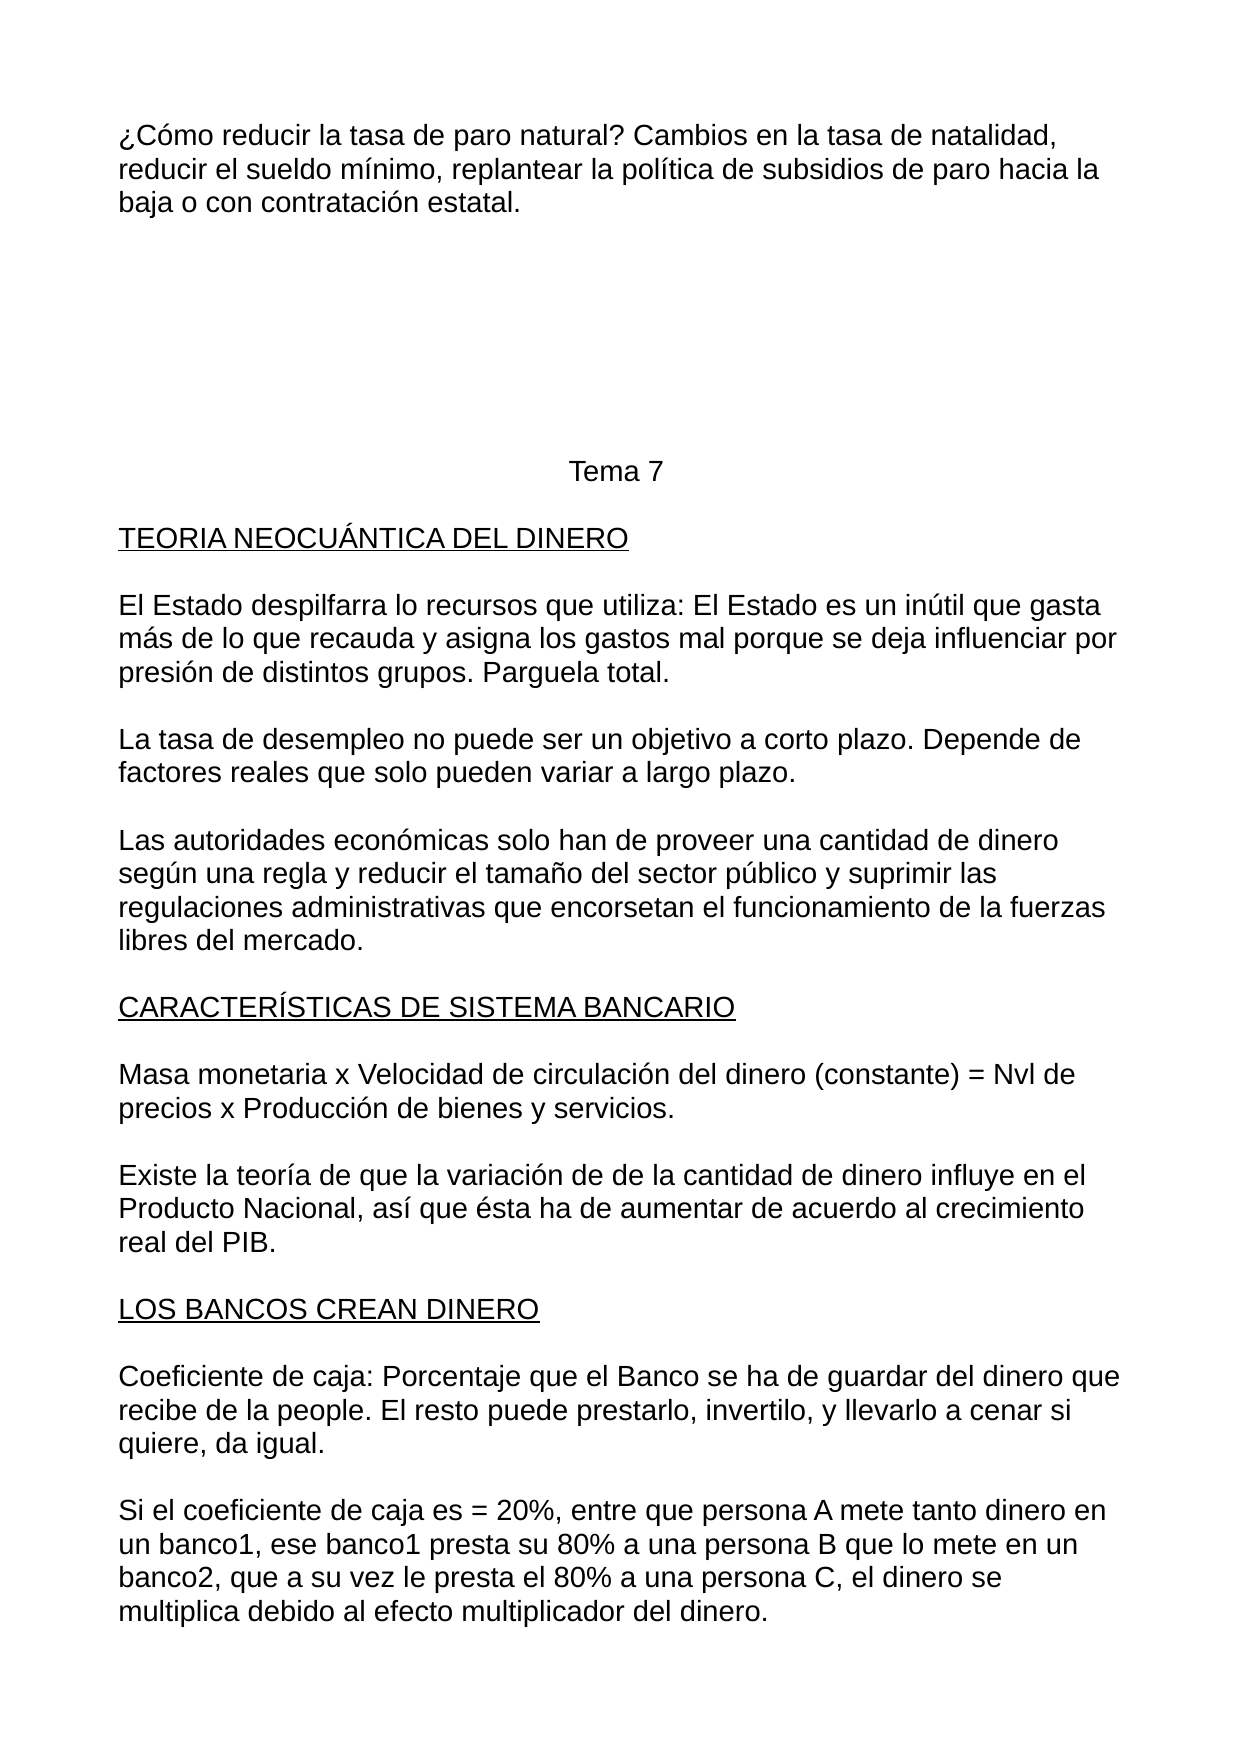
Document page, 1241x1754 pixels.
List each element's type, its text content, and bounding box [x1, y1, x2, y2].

text Si el coeficiente de caja es = 20%, entre que persona A mete tanto dinero en un banco1, ese banco1 presta su 80% a una persona B que lo mete en un banco2, que a su vez le presta el 80% a una persona C, el dinero se multiplica debido al efecto multiplicador del dinero. [118, 1493, 1122, 1627]
text TEORIA NEOCUÁNTICA DEL DINERO [118, 521, 1122, 554]
text Las autoridades económicas solo han de proveer una cantidad de dinero según una regla y reducir el tamaño del sector público y suprimir las regulaciones administrativas que encorsetan el funcionamiento de la fuerzas libres del mercado. [118, 822, 1122, 957]
text El Estado despilfarra lo recursos que utiliza: El Estado es un inútil que gasta más de lo que recauda y asigna los gastos mal porque se deja influenciar por presión de distintos grupos. Parguela total. [118, 588, 1122, 688]
text ¿Cómo reducir la tasa de paro natural? Cambios en la tasa de natalidad, reducir el sueldo mínimo, replantear la política de subsidios de paro hacia la baja o con contratación estatal. [118, 118, 1122, 219]
text LOS BANCOS CREAN DINERO [118, 1292, 1122, 1326]
text CARACTERÍSTICAS DE SISTEMA BANCARIO [118, 990, 1122, 1024]
text La tasa de desempleo no puede ser un objetivo a corto plazo. Depende de factores reales que solo pueden variar a largo plazo. [118, 722, 1122, 789]
text Tema 7 [118, 453, 1122, 487]
text Masa monetaria x Velocidad de circulación del dinero (constante) = Nvl de precios x Producción de bienes y servicios. [118, 1057, 1122, 1124]
text Existe la teoría de que la variación de de la cantidad de dinero influye en el Producto Nacional, así que ésta ha de aumentar de acuerdo al crecimiento real del PIB. [118, 1158, 1122, 1258]
text Coeficiente de caja: Porcentaje que el Banco se ha de guardar del dinero que recibe de la people. El resto puede prestarlo, invertilo, y llevarlo a cenar si quiere, da igual. [118, 1359, 1122, 1460]
